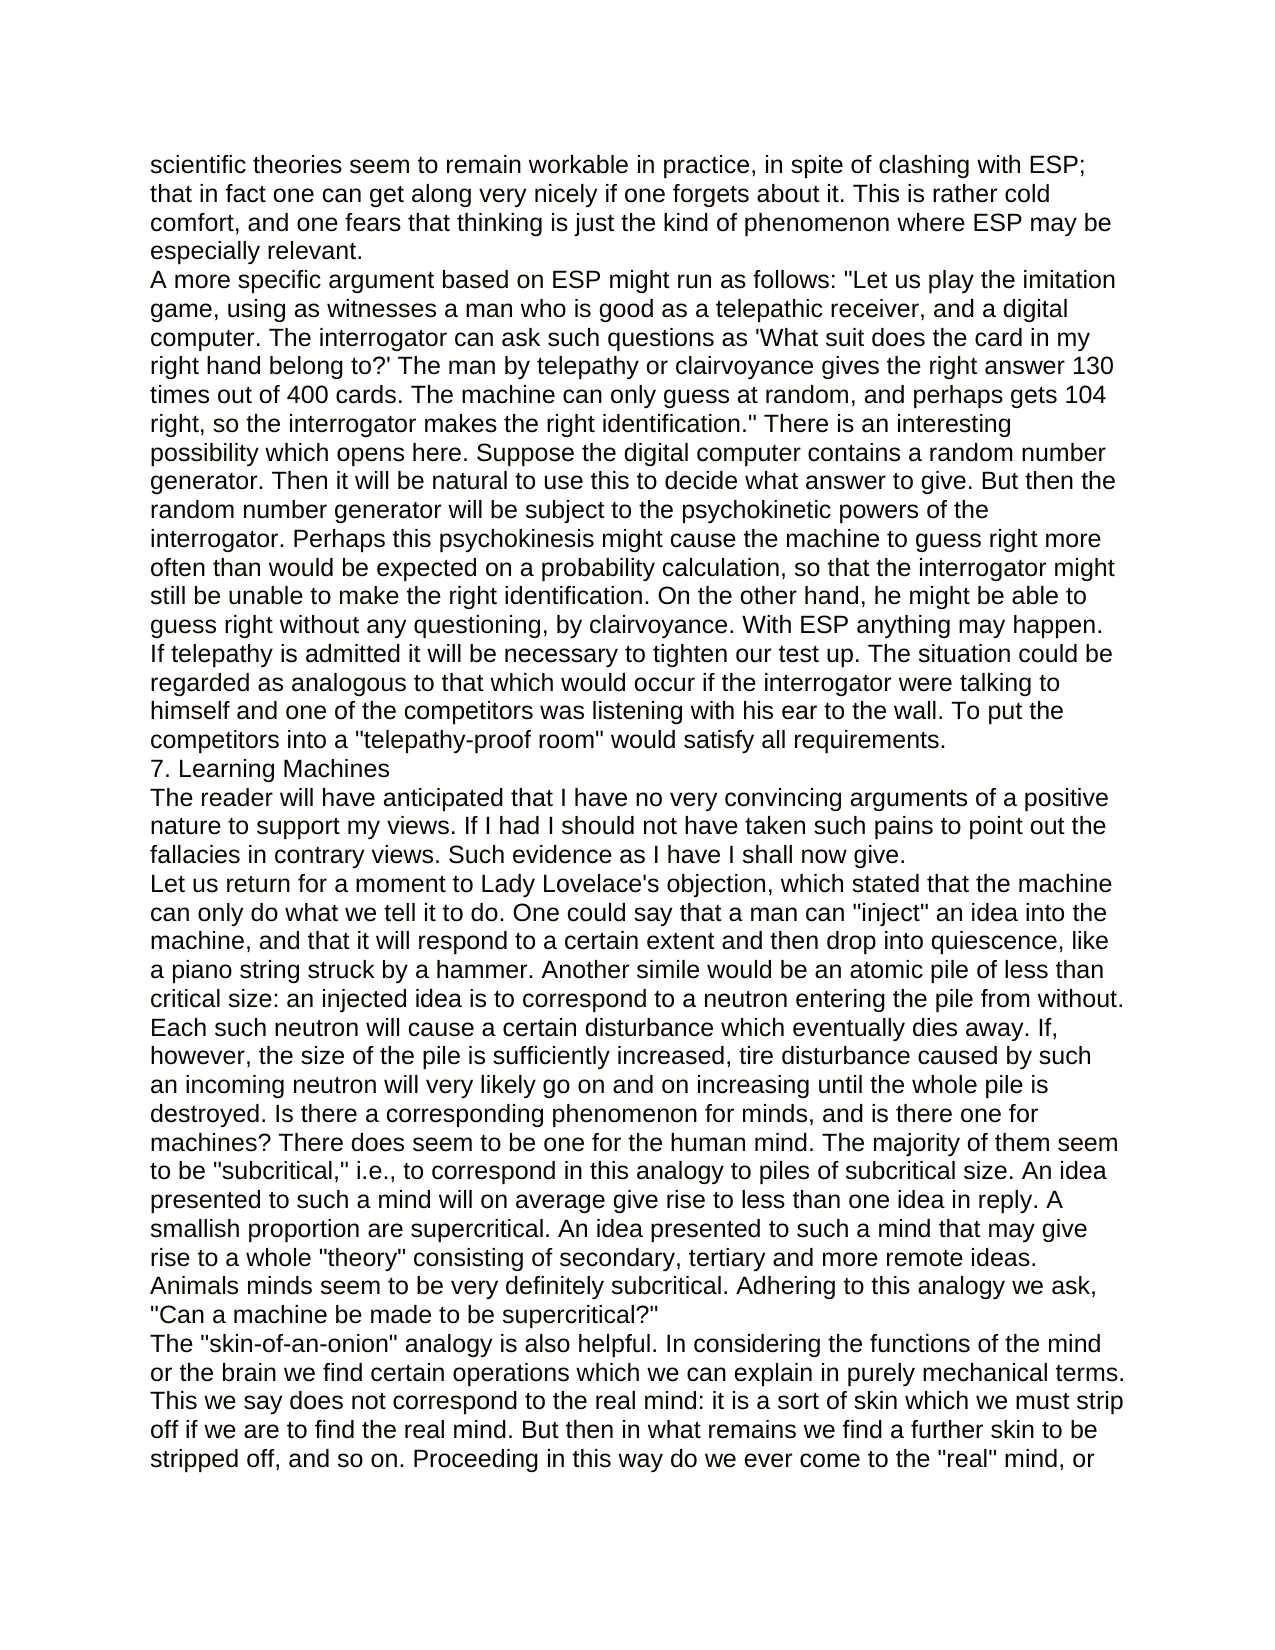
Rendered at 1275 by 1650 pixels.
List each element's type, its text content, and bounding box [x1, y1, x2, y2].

text The reader will have anticipated that I have no very convincing arguments of a positive nature to support my views. If I had I should not have taken such pains to point out the fallacies in contrary views. Such evidence as I have I shall now give. [150, 782, 1125, 869]
text If telepathy is admitted it will be necessary to tighten our test up. The situation could be regarded as analogous to that which would occur if the interrogator were talking to himself and one of the competitors was listening with his ear to the wall. To put the competitors into a "telepathy-proof room" would satisfy all requirements. [150, 639, 1125, 754]
text 7. Learning Machines [150, 754, 1125, 782]
text scientific theories seem to remain workable in practice, in spite of clashing with ESP; that in fact one can get along very nicely if one forgets about it. This is rather cold comfort, and one fears that thinking is just the kind of phenomenon where ESP may be especially relevant. [150, 150, 1125, 265]
text Let us return for a moment to Lady Lovelace's objection, which stated that the machine can only do what we tell it to do. One could say that a man can "inject" an idea into the machine, and that it will respond to a certain extent and then drop into quiescence, like a piano string struck by a hammer. Another simile would be an atomic pile of less than critical size: an injected idea is to correspond to a neutron entering the pile from without. Each such neutron will cause a certain disturbance which eventually dies away. If, however, the size of the pile is sufficiently increased, tire disturbance caused by such an incoming neutron will very likely go on and on increasing until the whole pile is destroyed. Is there a corresponding phenomenon for minds, and is there one for machines? There does seem to be one for the human mind. The majority of them seem to be "subcritical," i.e., to correspond in this analogy to piles of subcritical size. An idea presented to such a mind will on average give rise to less than one idea in reply. A smallish proportion are supercritical. An idea presented to such a mind that may give rise to a whole "theory" consisting of secondary, tertiary and more remote ideas. Animals minds seem to be very definitely subcritical. Adhering to this analogy we ask, "Can a machine be made to be supercritical?" [150, 869, 1125, 1329]
text The "skin-of-an-onion" analogy is also helpful. In considering the functions of the mind or the brain we find certain operations which we can explain in purely mechanical terms. This we say does not correspond to the real mind: it is a sort of skin which we must strip off if we are to find the real mind. But then in what remains we find a further skin to be stripped off, and so on. Proceeding in this way do we ever come to the "real" mind, or [150, 1329, 1125, 1472]
text A more specific argument based on ESP might run as follows: "Let us play the imitation game, using as witnesses a man who is good as a telepathic receiver, and a digital computer. The interrogator can ask such questions as 'What suit does the card in my right hand belong to?' The man by telepathy or clairvoyance gives the right answer 130 times out of 400 cards. The machine can only guess at random, and perhaps gets 104 right, so the interrogator makes the right identification." There is an interesting possibility which opens here. Suppose the digital computer contains a random number generator. Then it will be natural to use this to decide what answer to give. But then the random number generator will be subject to the psychokinetic powers of the interrogator. Perhaps this psychokinesis might cause the machine to guess right more often than would be expected on a probability calculation, so that the interrogator might still be unable to make the right identification. On the other hand, he might be able to guess right without any questioning, by clairvoyance. With ESP anything may happen. [150, 265, 1125, 639]
